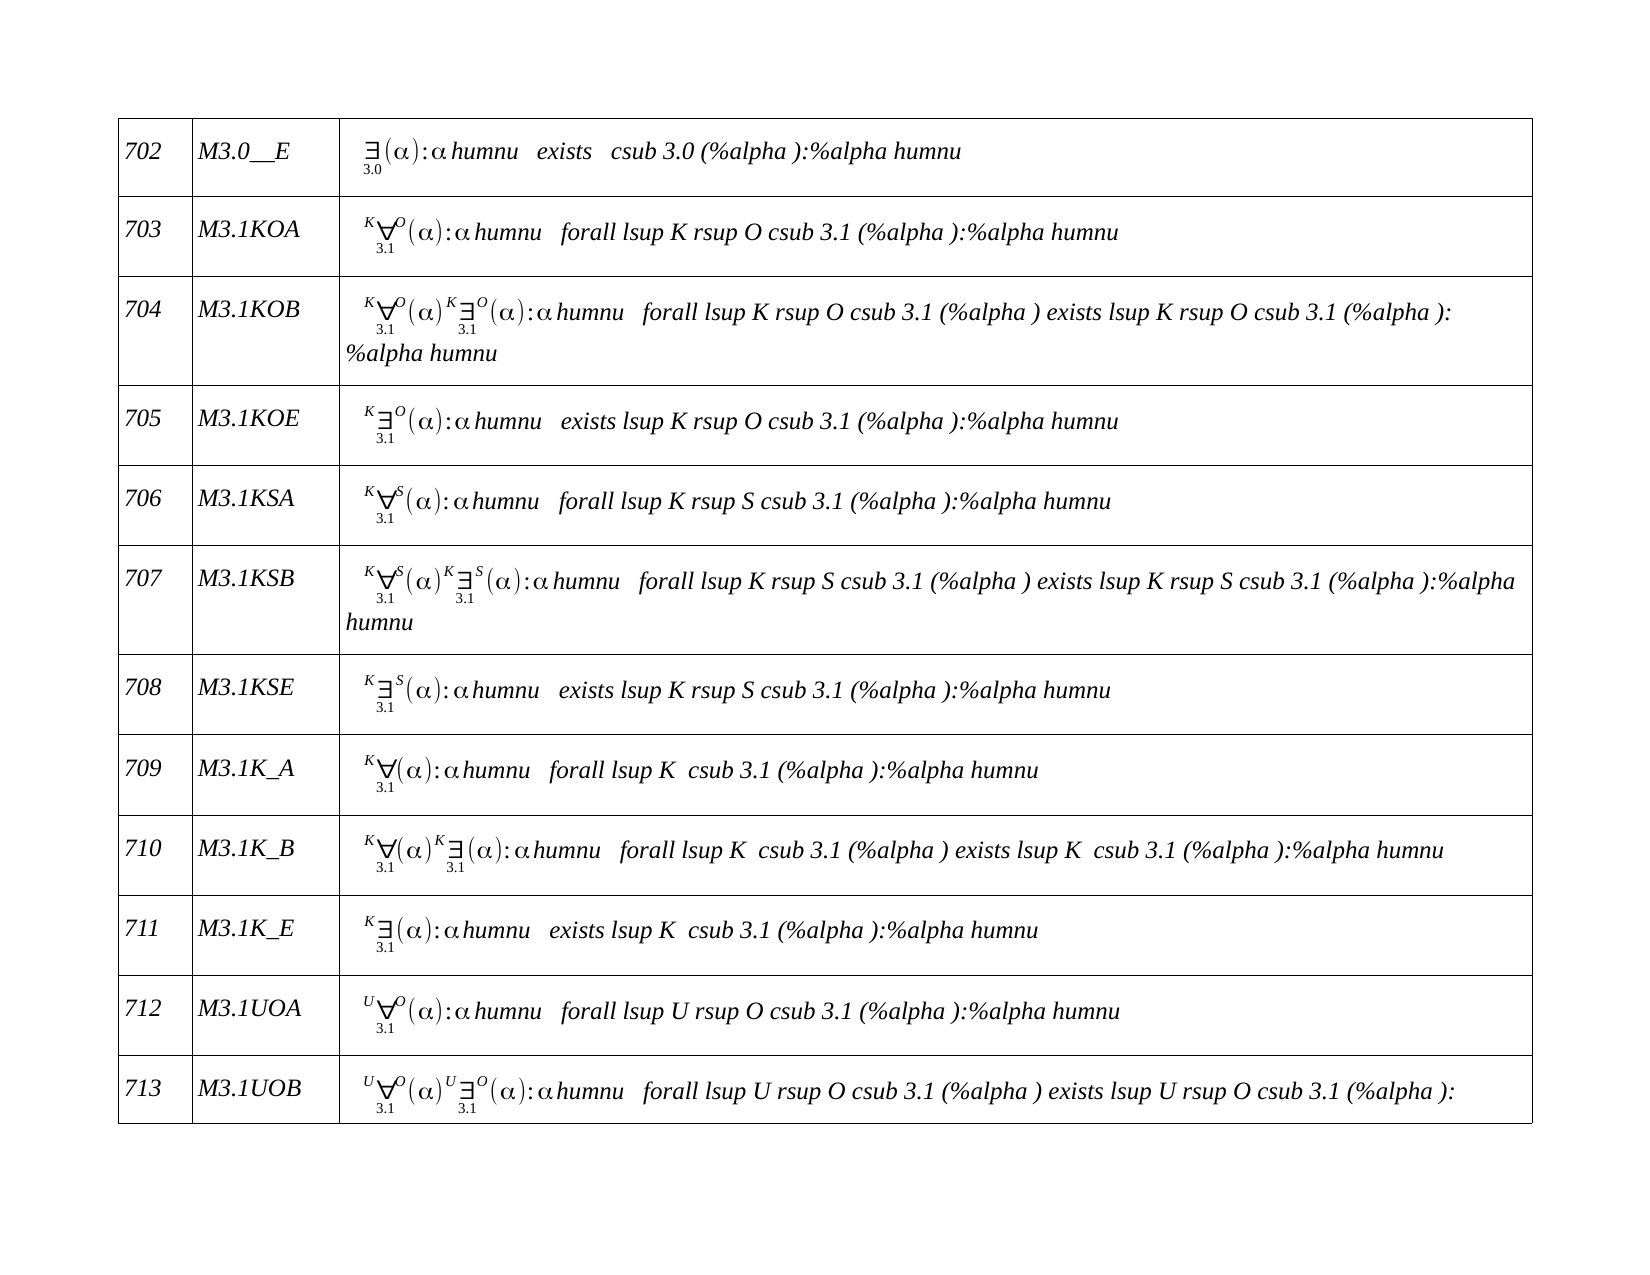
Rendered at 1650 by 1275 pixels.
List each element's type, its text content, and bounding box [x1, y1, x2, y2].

table_cell 710 [119, 816, 192, 895]
table_cell M3.1KSA [193, 466, 339, 545]
table_cell 706 [119, 466, 192, 545]
table_cell M3.1UOA [193, 976, 339, 1055]
table_cell M3.1UOB [193, 1056, 339, 1123]
table_cell exists lsup K csub 3.1 (%alpha ):%alpha humnu [340, 896, 1532, 975]
table_cell M3.1K_A [193, 735, 339, 814]
table_cell M3.1K_E [193, 896, 339, 975]
table_cell 702 [119, 119, 192, 196]
table_cell M3.1KOA [193, 197, 339, 276]
table_cell forall lsup K rsup O csub 3.1 (%alpha ) exists lsup K rsup O csub 3.1 (%alpha ):%alpha humnu [340, 277, 1532, 385]
table_cell 707 [119, 546, 192, 654]
table_cell M3.1KOB [193, 277, 339, 385]
table_cell exists csub 3.0 (%alpha ):%alpha humnu [340, 119, 1532, 196]
table_cell 713 [119, 1056, 192, 1123]
table_cell M3.1KSE [193, 655, 339, 734]
table_cell 712 [119, 976, 192, 1055]
table_cell forall lsup K rsup S csub 3.1 (%alpha ):%alpha humnu [340, 466, 1532, 545]
table_cell M3.1KSB [193, 546, 339, 654]
table_cell 705 [119, 386, 192, 465]
table_cell forall lsup K rsup S csub 3.1 (%alpha ) exists lsup K rsup S csub 3.1 (%alpha ):%alpha humnu [340, 546, 1532, 654]
table_cell 704 [119, 277, 192, 385]
table_cell 709 [119, 735, 192, 814]
table_cell forall lsup K csub 3.1 (%alpha ) exists lsup K csub 3.1 (%alpha ):%alpha humnu [340, 816, 1532, 895]
table_cell exists lsup K rsup S csub 3.1 (%alpha ):%alpha humnu [340, 655, 1532, 734]
table_cell 711 [119, 896, 192, 975]
table_cell 708 [119, 655, 192, 734]
table_cell forall lsup K rsup O csub 3.1 (%alpha ):%alpha humnu [340, 197, 1532, 276]
table_cell forall lsup U rsup O csub 3.1 (%alpha ):%alpha humnu [340, 976, 1532, 1055]
table_cell M3.1KOE [193, 386, 339, 465]
table_cell forall lsup K csub 3.1 (%alpha ):%alpha humnu [340, 735, 1532, 814]
table_cell exists lsup K rsup O csub 3.1 (%alpha ):%alpha humnu [340, 386, 1532, 465]
table_cell M3.0__E [193, 119, 339, 196]
table_cell M3.1K_B [193, 816, 339, 895]
table_cell forall lsup U rsup O csub 3.1 (%alpha ) exists lsup U rsup O csub 3.1 (%alpha ):%alpha humnu [340, 1056, 1532, 1123]
table_cell 703 [119, 197, 192, 276]
